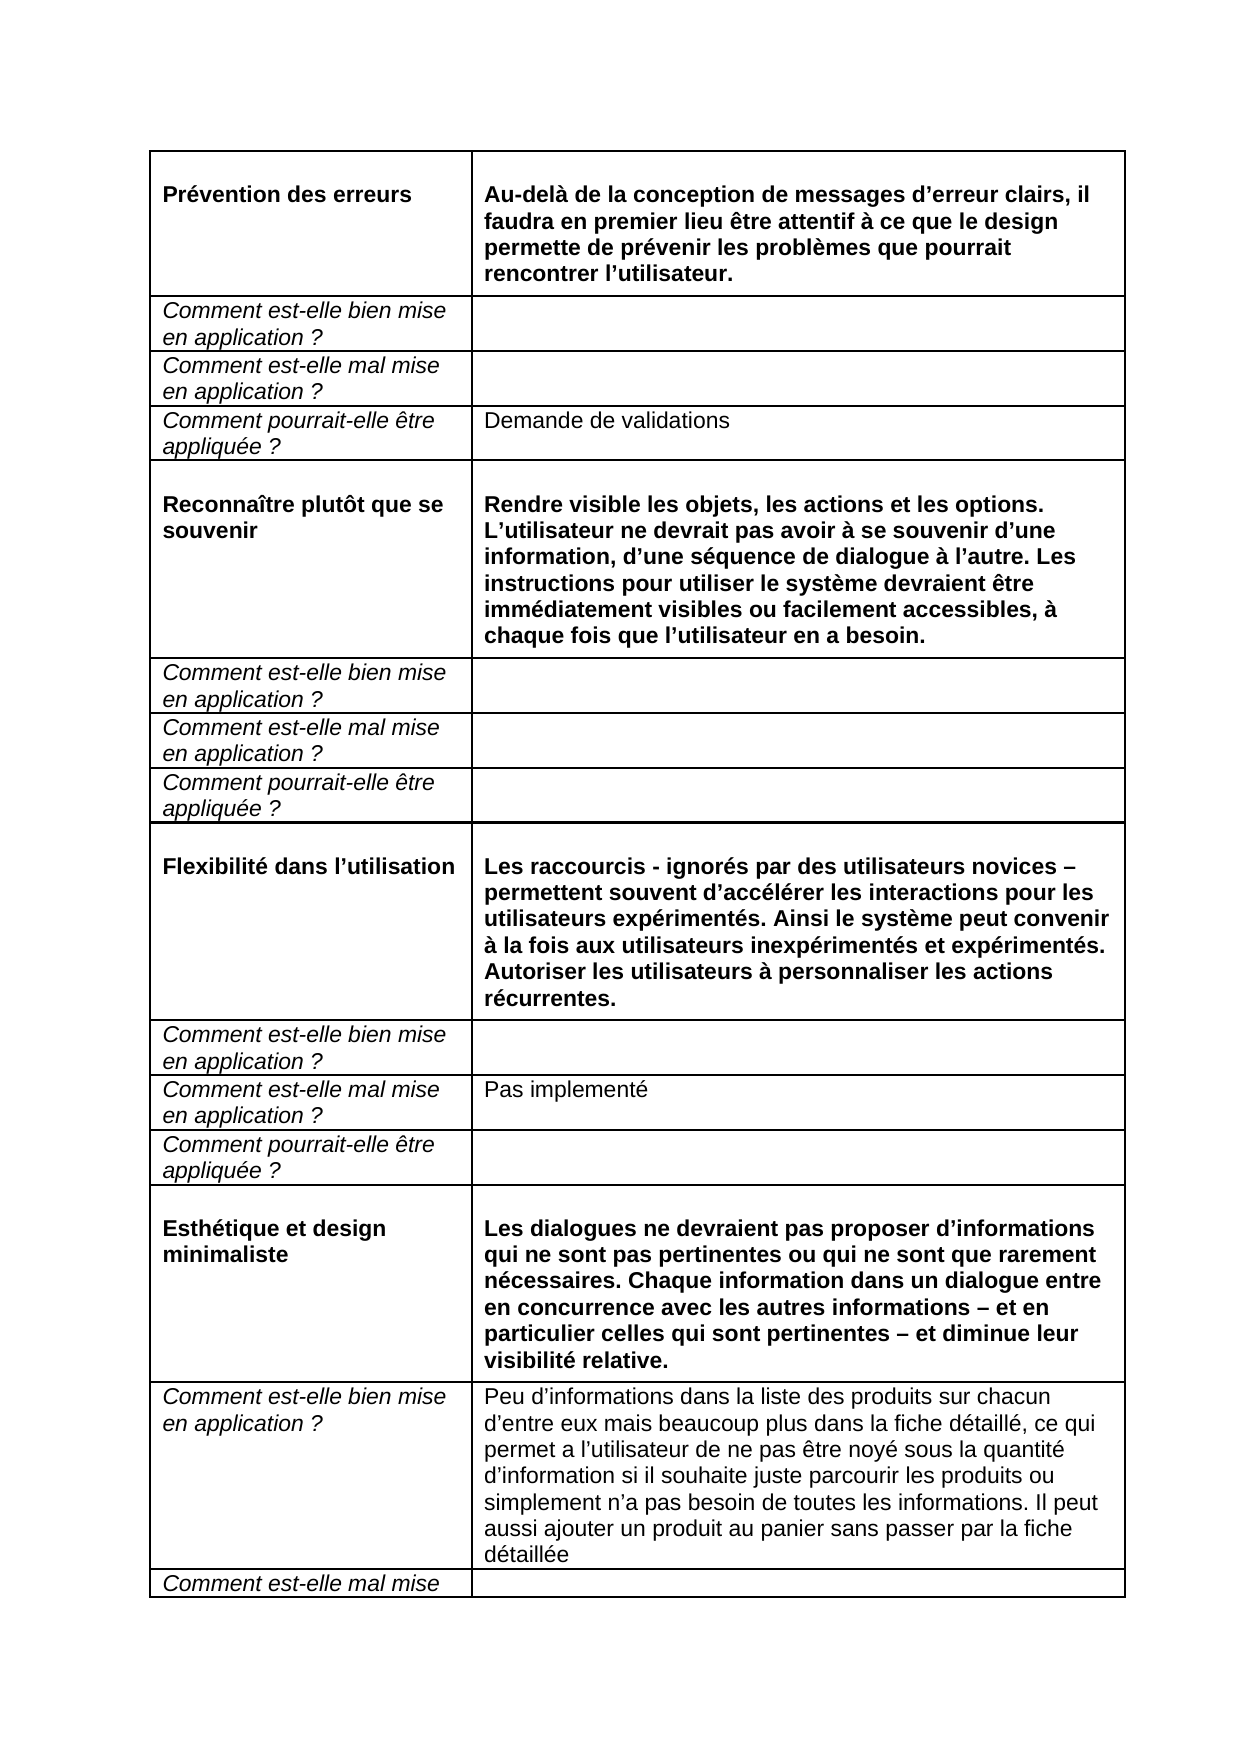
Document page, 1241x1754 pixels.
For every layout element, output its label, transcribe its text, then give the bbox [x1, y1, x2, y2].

table_cell Comment est-elle mal mise en application ? [151, 1076, 471, 1129]
table_cell Comment est-elle mal mise [151, 1570, 471, 1596]
table_cell [473, 769, 1124, 821]
table_cell [473, 1131, 1124, 1183]
table_cell Au-delà de la conception de messages d’erreur clairs, il faudra en premier lieu être attentif à ce que le design permette de prévenir les problèmes que pourrait rencontrer l’utilisateur. [473, 152, 1124, 295]
table_cell [473, 1021, 1124, 1074]
table_cell Comment est-elle mal mise en application ? [151, 714, 471, 767]
table_cell Les dialogues ne devraient pas proposer d’informations qui ne sont pas pertinentes ou qui ne sont que rarement nécessaires. Chaque information dans un dialogue entre en concurrence avec les autres informations – et en particulier celles qui sont pertinentes – et diminue leur visibilité relative. [473, 1186, 1124, 1381]
table_cell Comment est-elle bien mise en application ? [151, 659, 471, 712]
table_cell [473, 714, 1124, 767]
table_cell [473, 297, 1124, 350]
table_cell Les raccourcis - ignorés par des utilisateurs novices – permettent souvent d’accélérer les interactions pour les utilisateurs expérimentés. Ainsi le système peut convenir à la fois aux utilisateurs inexpérimentés et expérimentés. Autoriser les utilisateurs à personnaliser les actions récurrentes. [473, 824, 1124, 1019]
table_cell Rendre visible les objets, les actions et les options. L’utilisateur ne devrait pas avoir à se souvenir d’une information, d’une séquence de dialogue à l’autre. Les instructions pour utiliser le système devraient être immédiatement visibles ou facilement accessibles, à chaque fois que l’utilisateur en a besoin. [473, 461, 1124, 657]
table_cell Reconnaître plutôt que se souvenir [151, 461, 471, 657]
table_cell Peu d’informations dans la liste des produits sur chacun d’entre eux mais beaucoup plus dans la fiche détaillé, ce qui permet a l’utilisateur de ne pas être noyé sous la quantité d’information si il souhaite juste parcourir les produits ou simplement n’a pas besoin de toutes les informations. Il peut aussi ajouter un produit au panier sans passer par la fiche détaillée [473, 1383, 1124, 1568]
table_cell Esthétique et design minimaliste [151, 1186, 471, 1381]
table_cell [473, 659, 1124, 712]
table_cell Comment pourrait-elle être appliquée ? [151, 407, 471, 459]
table_cell Flexibilité dans l’utilisation [151, 824, 471, 1019]
table_cell Comment est-elle mal mise en application ? [151, 352, 471, 404]
table_cell Comment est-elle bien mise en application ? [151, 1021, 471, 1074]
table_cell Comment est-elle bien mise en application ? [151, 1383, 471, 1568]
table_cell Pas implementé [473, 1076, 1124, 1129]
table_cell Comment pourrait-elle être appliquée ? [151, 1131, 471, 1183]
table_cell Comment pourrait-elle être appliquée ? [151, 769, 471, 821]
table_cell [473, 1570, 1124, 1596]
table_cell Comment est-elle bien mise en application ? [151, 297, 471, 350]
table_cell [473, 352, 1124, 404]
table_cell Prévention des erreurs [151, 152, 471, 295]
table_cell Demande de validations [473, 407, 1124, 459]
